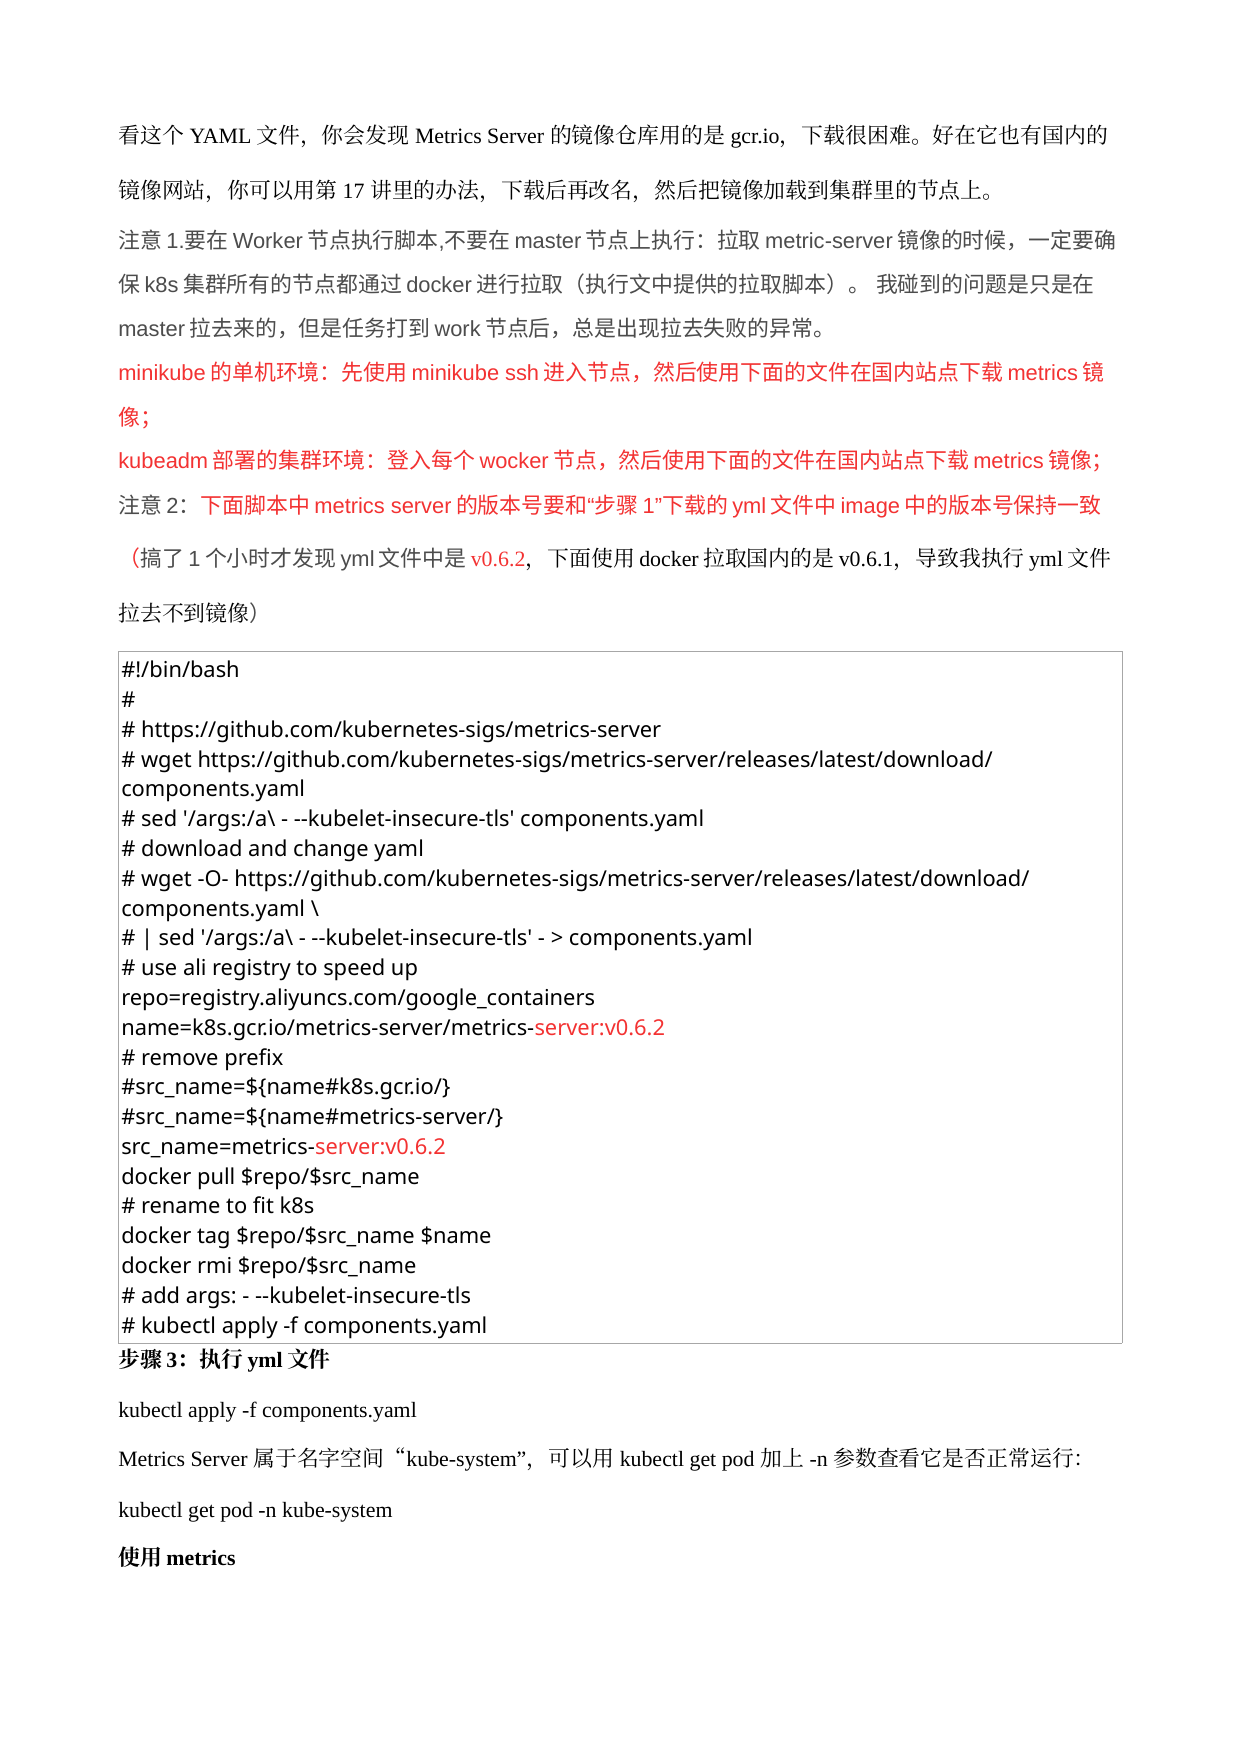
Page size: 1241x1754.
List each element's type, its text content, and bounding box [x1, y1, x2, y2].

text minikube的单机环境：先使用minikube ssh进入节点，然后使用下面的文件在国内站点下载metrics镜像； [118, 360, 1122, 429]
text 注意1.要在Worker节点执行脚本,不要在master节点上执行：拉取metric-server镜像的时候，一定要确保k8s集群所有的节点都通过docker进行拉取（执行文中提供的拉取脚本）。 我碰到的问题是只是在master拉去来的，但是任务打到work节点后，总是出现拉去失败的异常。 [118, 228, 1122, 341]
text Metrics Server 属于名字空间“kube-system”，可以用 kubectl get pod 加上 -n 参数查看它是否正常运行： [118, 1442, 1122, 1473]
text kubectl apply -f components.yaml [118, 1397, 1122, 1423]
text 使用metrics [118, 1541, 1122, 1572]
text 看这个 YAML 文件，你会发现 Metrics Server 的镜像仓库用的是 gcr.io，下载很困难。好在它也有国内的镜像网站，你可以用第 17 讲里的办法，下载后再改名，然后把镜像加载到集群里的节点上。 [118, 118, 1122, 204]
text kubeadm部署的集群环境：登入每个wocker节点，然后使用下面的文件在国内站点下载metrics镜像； [118, 448, 1122, 474]
text 步骤3：执行yml文件 [118, 1344, 1122, 1374]
text kubectl get pod -n kube-system [118, 1497, 1122, 1522]
table_header #!/bin/bash # # https://github.com/kubernetes-sigs/metrics-server # wget https://github.com/kubernetes-sigs/metrics-server/releases/latest/download/components.yaml # sed '/args:/a\ - --kubelet-insecure-tls' components.yaml # download and change yaml # wget -O- https://github.com/kubernetes-sigs/metrics-server/releases/latest/download/components.yaml \ # | sed '/args:/a\ - --kubelet-insecure-tls' - > components.yaml # use ali registry to speed up repo=registry.aliyuncs.com/google_containers name=k8s.gcr.io/metrics-server/metrics-server:v0.6.2 # remove prefix #src_name=${name#k8s.gcr.io/} #src_name=${name#metrics-server/} src_name=metrics-server:v0.6.2 docker pull $repo/$src_name # rename to fit k8s docker tag $repo/$src_name $name docker rmi $repo/$src_name # add args: - --kubelet-insecure-tls # kubectl apply -f components.yaml [119, 652, 1122, 1342]
text 注意2：下面脚本中metrics server的版本号要和“步骤1”下载的yml文件中image中的版本号保持一致（搞了1个小时才发现yml文件中是v0.6.2，下面使用docker拉取国内的是v0.6.1，导致我执行yml文件拉去不到镜像） [118, 492, 1122, 628]
